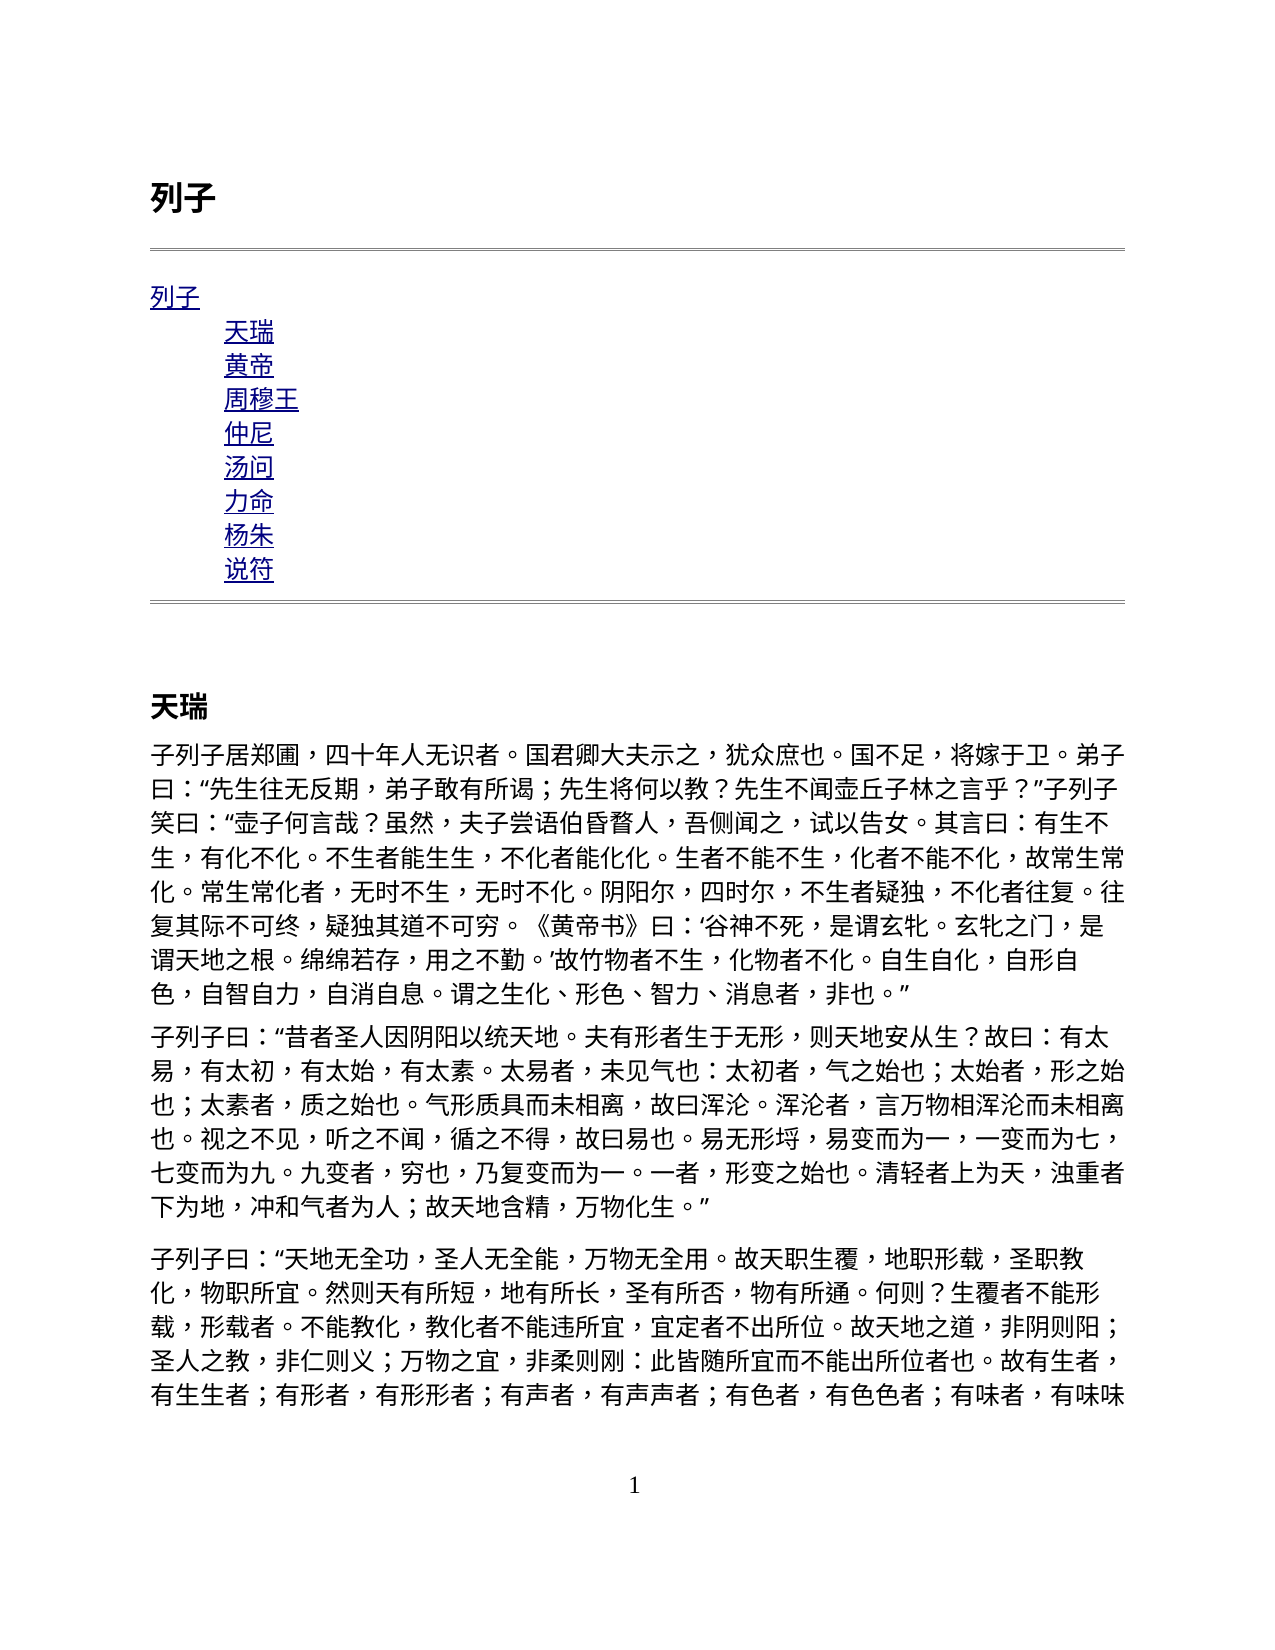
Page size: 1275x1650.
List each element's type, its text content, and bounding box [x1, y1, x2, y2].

subtitle 列子 [150, 175, 1125, 221]
text 子列子曰：“昔者圣人因阴阳以统天地。夫有形者生于无形，则天地安从生？故曰：有太易，有太初，有太始，有太素。太易者，未见气也：太初者，气之始也；太始者，形之始也；太素者，质之始也。气形质具而未相离，故曰浑沦。浑沦者，言万物相浑沦而未相离也。视之不见，听之不闻，循之不得，故曰易也。易无形埒，易变而为一，一变而为七，七变而为九。九变者，穷也，乃复变而为一。一者，形变之始也。清轻者上为天，浊重者下为地，冲和气者为人；故天地含精，万物化生。” [150, 1019, 1125, 1224]
text 子列子曰：“天地无全功，圣人无全能，万物无全用。故天职生覆，地职形载，圣职教化，物职所宜。然则天有所短，地有所长，圣有所否，物有所通。何则？生覆者不能形载，形载者。不能教化，教化者不能违所宜，宜定者不出所位。故天地之道，非阴则阳；圣人之教，非仁则义；万物之宜，非柔则刚：此皆随所宜而不能出所位者也。故有生者，有生生者；有形者，有形形者；有声者，有声声者；有色者，有色色者；有味者，有味味 [150, 1242, 1125, 1412]
subtitle 天瑞 [150, 686, 1125, 726]
text 列子 天瑞 黄帝 周穆王 仲尼 汤问 力命 杨朱 说符 [150, 279, 1125, 586]
text 子列子居郑圃，四十年人无识者。国君卿大夫示之，犹众庶也。国不足，将嫁于卫。弟子曰：“先生往无反期，弟子敢有所谒；先生将何以教？先生不闻壶丘子林之言乎？”子列子笑曰：“壶子何言哉？虽然，夫子尝语伯昏瞀人，吾侧闻之，试以告女。其言曰：有生不生，有化不化。不生者能生生，不化者能化化。生者不能不生，化者不能不化，故常生常化。常生常化者，无时不生，无时不化。阴阳尔，四时尔，不生者疑独，不化者往复。往复其际不可终，疑独其道不可穷。《黄帝书》曰：‘谷神不死，是谓玄牝。玄牝之门，是谓天地之根。绵绵若存，用之不勤。’故竹物者不生，化物者不化。自生自化，自形自色，自智自力，自消自息。谓之生化、形色、智力、消息者，非也。” [150, 738, 1125, 1011]
